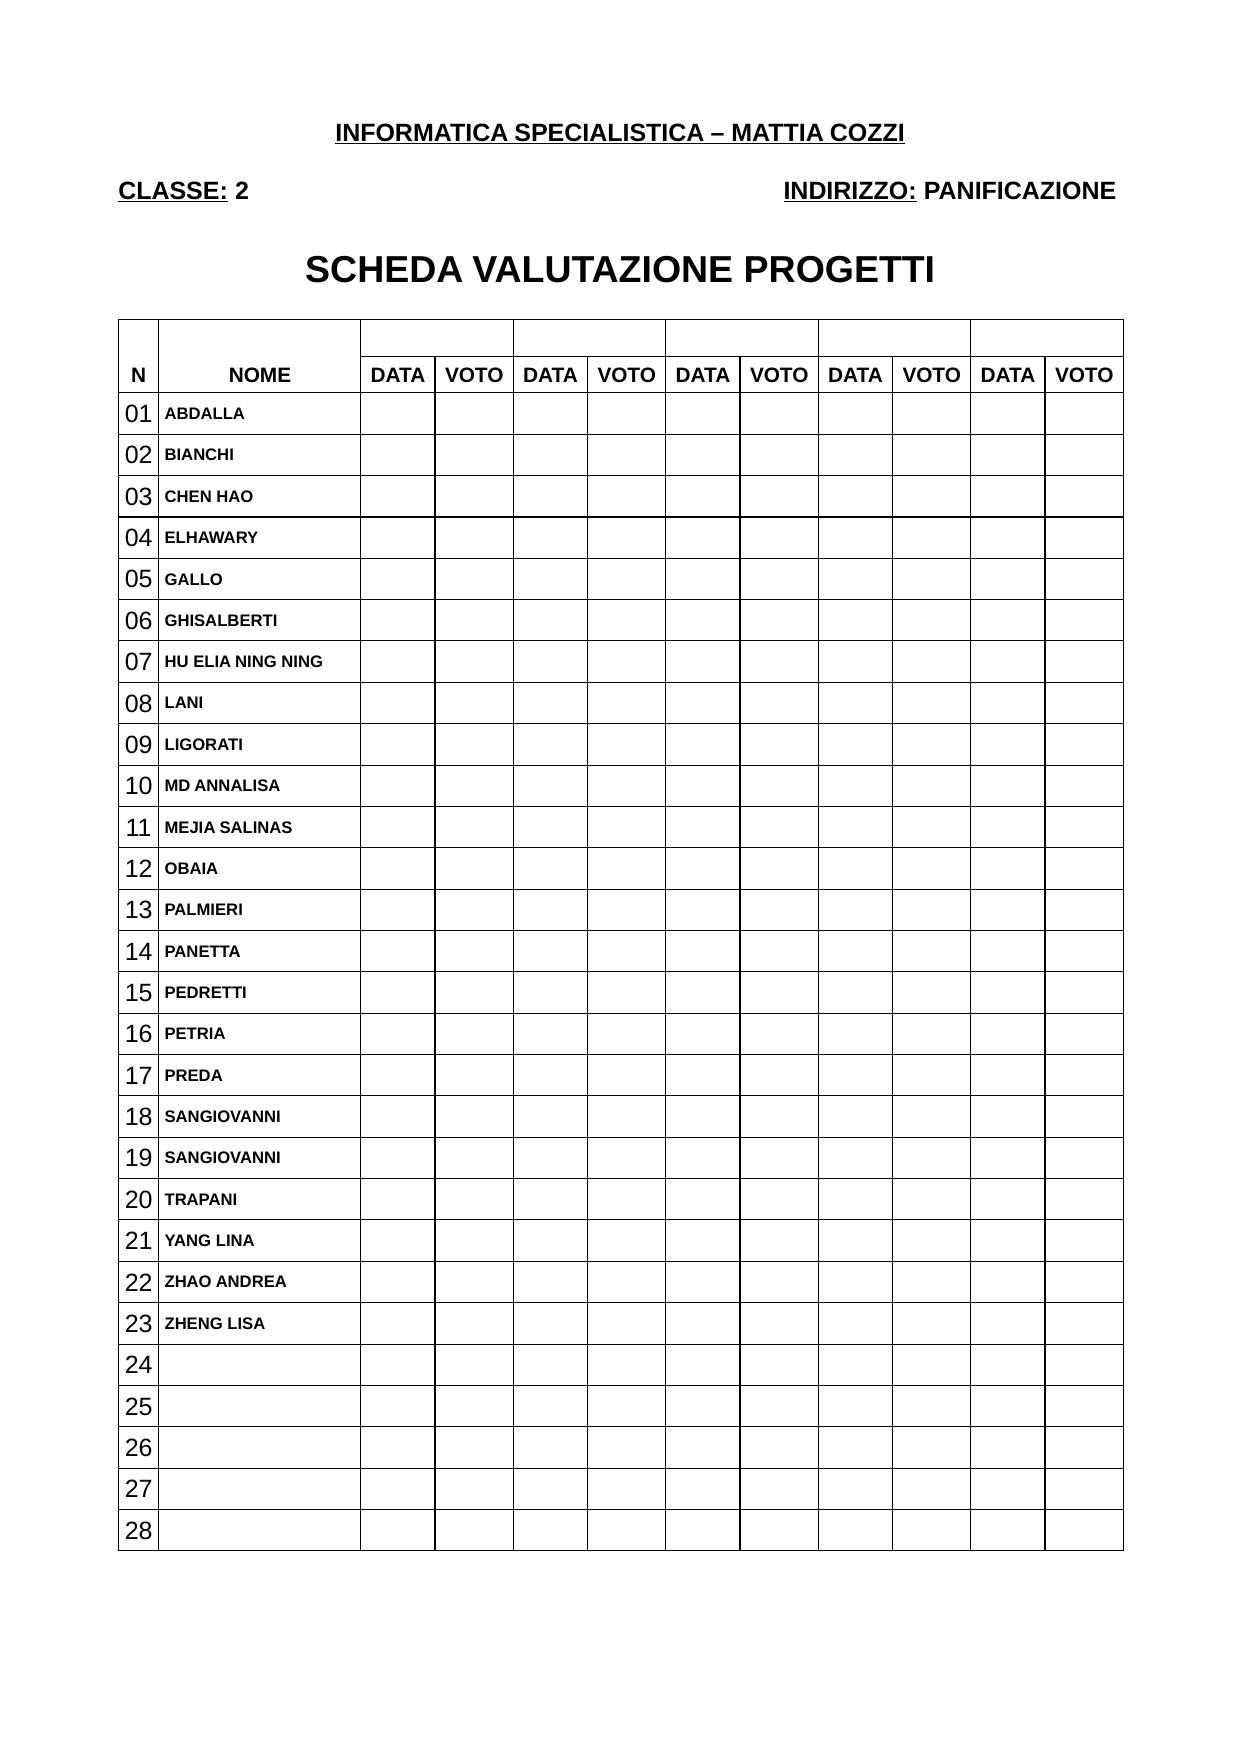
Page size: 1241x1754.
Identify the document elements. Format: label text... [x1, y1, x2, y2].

table_cell [1046, 476, 1123, 516]
table_cell DATA [666, 357, 739, 392]
table_cell [971, 724, 1044, 764]
table_header N [119, 320, 158, 392]
table_cell [971, 1055, 1044, 1095]
table_cell ZHAO ANDREA [159, 1262, 360, 1302]
table_cell [666, 724, 739, 764]
text SCHEDA VALUTAZIONE PROGETTI [118, 247, 1122, 291]
table_cell [893, 972, 970, 1013]
table_cell [361, 931, 434, 971]
table_cell [514, 1510, 587, 1550]
table_cell [361, 807, 434, 847]
table_cell [666, 1303, 739, 1343]
table_cell [741, 435, 818, 475]
table_cell [361, 972, 434, 1013]
table_header NOME [159, 320, 360, 392]
table_cell OBAIA [159, 848, 360, 888]
table_cell [436, 559, 513, 599]
table_cell [436, 1262, 513, 1302]
table_cell 15 [119, 972, 158, 1013]
table_cell 28 [119, 1510, 158, 1550]
table_header [819, 320, 970, 356]
table_cell 22 [119, 1262, 158, 1302]
table_cell 21 [119, 1220, 158, 1261]
table_cell [514, 435, 587, 475]
table_cell [819, 1220, 892, 1261]
table_cell [971, 1345, 1044, 1385]
table_cell [361, 476, 434, 516]
table_cell [971, 518, 1044, 558]
table_cell [666, 1469, 739, 1509]
table_cell [971, 641, 1044, 682]
text CLASSE: 2 INDIRIZZO: PANIFICAZIONE [118, 176, 1122, 204]
table_cell [1046, 1179, 1123, 1219]
table_cell [361, 766, 434, 806]
table_cell [1046, 683, 1123, 723]
table_cell [588, 600, 665, 640]
table_cell [741, 1262, 818, 1302]
table_cell [1046, 1303, 1123, 1343]
table_cell [893, 559, 970, 599]
table_cell [741, 518, 818, 558]
table_cell [666, 435, 739, 475]
table_cell [436, 1138, 513, 1178]
table_cell [893, 1386, 970, 1426]
table_cell 14 [119, 931, 158, 971]
table_cell [666, 931, 739, 971]
table_cell LIGORATI [159, 724, 360, 764]
table_cell [1046, 724, 1123, 764]
table_cell [436, 848, 513, 888]
table_cell [436, 1220, 513, 1261]
table_cell 25 [119, 1386, 158, 1426]
table_cell [741, 1138, 818, 1178]
table_cell VOTO [588, 357, 665, 392]
table_cell [971, 1262, 1044, 1302]
table_cell CHEN HAO [159, 476, 360, 516]
table_cell [819, 890, 892, 930]
table_cell [588, 972, 665, 1013]
table_header [971, 320, 1123, 356]
table_cell [741, 1179, 818, 1219]
table_cell [1046, 807, 1123, 847]
table_cell [971, 1303, 1044, 1343]
table_cell [819, 1510, 892, 1550]
table_cell DATA [819, 357, 892, 392]
table_cell HU ELIA NING NING [159, 641, 360, 682]
table_cell [436, 890, 513, 930]
table_cell [436, 393, 513, 434]
table_cell [1046, 1096, 1123, 1137]
table_cell [971, 890, 1044, 930]
table_cell [819, 931, 892, 971]
table_cell [666, 1386, 739, 1426]
table_cell [514, 1262, 587, 1302]
table_cell [741, 1220, 818, 1261]
table_cell DATA [361, 357, 434, 392]
table_cell [436, 1303, 513, 1343]
table_cell [893, 435, 970, 475]
table_cell VOTO [741, 357, 818, 392]
table_cell [893, 641, 970, 682]
table_cell [971, 1427, 1044, 1467]
text INFORMATICA SPECIALISTICA – MATTIA COZZI [118, 118, 1122, 147]
table_cell [741, 1014, 818, 1054]
table_cell [588, 890, 665, 930]
table_cell [893, 518, 970, 558]
table_cell [893, 683, 970, 723]
table_cell 19 [119, 1138, 158, 1178]
table_cell [741, 1427, 818, 1467]
table_cell [514, 1138, 587, 1178]
table_cell 02 [119, 435, 158, 475]
table_cell [971, 1096, 1044, 1137]
table_cell [666, 1345, 739, 1385]
table_cell [588, 1510, 665, 1550]
table_cell [971, 1138, 1044, 1178]
table_cell [741, 931, 818, 971]
table_cell [436, 518, 513, 558]
table_cell [514, 766, 587, 806]
table_cell 12 [119, 848, 158, 888]
table_cell [588, 518, 665, 558]
table_cell [819, 1138, 892, 1178]
table_cell [361, 724, 434, 764]
table_cell [588, 807, 665, 847]
table_cell [666, 807, 739, 847]
table_cell [971, 1386, 1044, 1426]
table_cell [361, 1469, 434, 1509]
table_cell [514, 393, 587, 434]
table_cell [436, 972, 513, 1013]
table_cell [893, 393, 970, 434]
table_cell [361, 1179, 434, 1219]
table_cell [361, 435, 434, 475]
table_cell [361, 600, 434, 640]
table_cell [971, 972, 1044, 1013]
table_cell [436, 1096, 513, 1137]
table_cell [588, 683, 665, 723]
table_cell 11 [119, 807, 158, 847]
table_cell [588, 1469, 665, 1509]
table_cell [819, 1303, 892, 1343]
table_cell [1046, 559, 1123, 599]
table_cell [588, 931, 665, 971]
table_cell [588, 1138, 665, 1178]
table_cell [971, 1510, 1044, 1550]
table_cell [666, 559, 739, 599]
table_cell [159, 1386, 360, 1426]
table_cell [893, 1510, 970, 1550]
table_cell [741, 476, 818, 516]
table_cell [819, 1014, 892, 1054]
table_cell [819, 972, 892, 1013]
table_cell [361, 1220, 434, 1261]
table_cell [893, 1220, 970, 1261]
table_cell [514, 931, 587, 971]
table_cell [361, 518, 434, 558]
table_cell [819, 1427, 892, 1467]
table_cell DATA [971, 357, 1044, 392]
table_cell [436, 1179, 513, 1219]
table_cell PALMIERI [159, 890, 360, 930]
table_cell [436, 807, 513, 847]
table_cell [666, 1014, 739, 1054]
table_cell [1046, 1427, 1123, 1467]
table_cell [514, 1014, 587, 1054]
table_cell 10 [119, 766, 158, 806]
table_header [361, 320, 513, 356]
table_cell [741, 890, 818, 930]
table_cell GHISALBERTI [159, 600, 360, 640]
table_cell [741, 807, 818, 847]
table_cell [361, 559, 434, 599]
table_cell 13 [119, 890, 158, 930]
table_cell [971, 1179, 1044, 1219]
table_cell [971, 683, 1044, 723]
table_cell [436, 766, 513, 806]
table_cell [436, 1055, 513, 1095]
table_cell [436, 931, 513, 971]
table_cell [1046, 1262, 1123, 1302]
table_cell [361, 1262, 434, 1302]
table_cell 17 [119, 1055, 158, 1095]
table_cell LANI [159, 683, 360, 723]
table_cell [361, 1427, 434, 1467]
table_cell [588, 641, 665, 682]
table_cell TRAPANI [159, 1179, 360, 1219]
table_cell [741, 1510, 818, 1550]
table_cell [436, 435, 513, 475]
table_cell [819, 435, 892, 475]
table_cell [361, 1096, 434, 1137]
table_cell [666, 1262, 739, 1302]
table_cell [666, 518, 739, 558]
table_cell [159, 1510, 360, 1550]
table_cell [361, 890, 434, 930]
table_cell VOTO [1046, 357, 1123, 392]
table_cell [893, 1427, 970, 1467]
table_cell [893, 1014, 970, 1054]
table_cell [666, 476, 739, 516]
table_cell [666, 1510, 739, 1550]
table_cell [361, 641, 434, 682]
table_cell [741, 1055, 818, 1095]
table_cell [1046, 600, 1123, 640]
table_cell [819, 848, 892, 888]
table_cell [588, 1345, 665, 1385]
table_cell [514, 683, 587, 723]
table_cell [741, 600, 818, 640]
table_cell [741, 848, 818, 888]
table_cell [666, 1179, 739, 1219]
table_cell [514, 1096, 587, 1137]
table_cell [741, 1345, 818, 1385]
table_cell [436, 1386, 513, 1426]
table_cell [514, 848, 587, 888]
table_cell [1046, 1510, 1123, 1550]
table_cell [361, 848, 434, 888]
table_cell [741, 641, 818, 682]
table_cell [971, 393, 1044, 434]
table_cell [971, 848, 1044, 888]
table_cell [971, 476, 1044, 516]
table_cell MD ANNALISA [159, 766, 360, 806]
table_cell [893, 600, 970, 640]
table_cell [588, 435, 665, 475]
table_cell [361, 1138, 434, 1178]
table_cell [819, 559, 892, 599]
table_cell [436, 1469, 513, 1509]
table_cell [436, 724, 513, 764]
table_cell 07 [119, 641, 158, 682]
table_cell [436, 641, 513, 682]
table_cell VOTO [893, 357, 970, 392]
table_cell 08 [119, 683, 158, 723]
table_cell [361, 1386, 434, 1426]
table_cell [514, 1220, 587, 1261]
table_cell [361, 1510, 434, 1550]
table_cell [1046, 641, 1123, 682]
table_cell [741, 683, 818, 723]
table_cell [741, 1469, 818, 1509]
table_cell ABDALLA [159, 393, 360, 434]
table_cell [361, 1055, 434, 1095]
table_cell [514, 518, 587, 558]
table_cell [741, 1386, 818, 1426]
table_cell GALLO [159, 559, 360, 599]
table_cell [893, 807, 970, 847]
table_cell [666, 1427, 739, 1467]
table_cell [514, 559, 587, 599]
table_cell [436, 600, 513, 640]
table_cell [436, 683, 513, 723]
table_cell [361, 683, 434, 723]
table_cell [971, 1014, 1044, 1054]
table_cell [819, 683, 892, 723]
table_cell [971, 600, 1044, 640]
table_cell [514, 890, 587, 930]
table_cell [666, 848, 739, 888]
table_cell [893, 1055, 970, 1095]
table_cell 06 [119, 600, 158, 640]
table_cell [819, 1386, 892, 1426]
table_cell MEJIA SALINAS [159, 807, 360, 847]
table_cell [588, 1179, 665, 1219]
table_cell [588, 1096, 665, 1137]
table_cell [666, 600, 739, 640]
table_cell 01 [119, 393, 158, 434]
table_cell [588, 559, 665, 599]
table_cell [1046, 972, 1123, 1013]
table_cell [666, 1220, 739, 1261]
table_cell [819, 724, 892, 764]
table_cell [514, 1179, 587, 1219]
table_cell [1046, 518, 1123, 558]
table_cell PETRIA [159, 1014, 360, 1054]
table_cell [971, 766, 1044, 806]
table_cell [741, 1303, 818, 1343]
table_header [666, 320, 818, 356]
table_cell [1046, 766, 1123, 806]
table_cell [819, 1345, 892, 1385]
table_cell [893, 1303, 970, 1343]
table_cell 16 [119, 1014, 158, 1054]
table_cell 24 [119, 1345, 158, 1385]
table_cell [893, 724, 970, 764]
table_cell [436, 1345, 513, 1385]
table_cell [741, 766, 818, 806]
table_cell SANGIOVANNI [159, 1138, 360, 1178]
table_cell [1046, 848, 1123, 888]
table_cell [819, 1262, 892, 1302]
table_cell [514, 1303, 587, 1343]
table_cell [819, 600, 892, 640]
table_cell [666, 890, 739, 930]
table_cell [666, 1096, 739, 1137]
table_cell [1046, 1386, 1123, 1426]
table_cell [588, 848, 665, 888]
table_cell [588, 1386, 665, 1426]
table_cell YANG LINA [159, 1220, 360, 1261]
table_cell [741, 724, 818, 764]
table_cell [514, 1345, 587, 1385]
table_cell [514, 1055, 587, 1095]
table_cell [893, 931, 970, 971]
table_cell [819, 641, 892, 682]
table_cell 18 [119, 1096, 158, 1137]
table_cell [819, 476, 892, 516]
table_cell [436, 1510, 513, 1550]
table_cell [971, 559, 1044, 599]
table_cell PREDA [159, 1055, 360, 1095]
table_cell [514, 972, 587, 1013]
table_cell [741, 559, 818, 599]
table_cell [819, 807, 892, 847]
table_cell [893, 1262, 970, 1302]
table_cell [971, 1469, 1044, 1509]
table_cell [666, 641, 739, 682]
table_cell [1046, 1220, 1123, 1261]
table_cell [514, 1427, 587, 1467]
table_cell [666, 972, 739, 1013]
table_cell [588, 1303, 665, 1343]
table_cell [514, 1386, 587, 1426]
table_cell [361, 393, 434, 434]
table_cell [1046, 890, 1123, 930]
table_cell [588, 724, 665, 764]
table_cell [1046, 931, 1123, 971]
table_cell [1046, 1345, 1123, 1385]
table_cell [819, 766, 892, 806]
table_cell [893, 766, 970, 806]
table_cell [741, 393, 818, 434]
table_cell [666, 393, 739, 434]
table_cell [361, 1303, 434, 1343]
table_cell [361, 1014, 434, 1054]
table_cell ELHAWARY [159, 518, 360, 558]
table_cell [893, 1096, 970, 1137]
table_cell 03 [119, 476, 158, 516]
table_cell [588, 1014, 665, 1054]
table_cell [436, 476, 513, 516]
table_cell [1046, 1055, 1123, 1095]
table_cell [893, 1179, 970, 1219]
table_cell [893, 890, 970, 930]
table_cell [514, 641, 587, 682]
table_cell 20 [119, 1179, 158, 1219]
table_cell [741, 972, 818, 1013]
table_cell ZHENG LISA [159, 1303, 360, 1343]
table_header [514, 320, 665, 356]
table_cell [588, 476, 665, 516]
table_cell PEDRETTI [159, 972, 360, 1013]
table_cell [819, 1096, 892, 1137]
table_cell [588, 1262, 665, 1302]
table_cell [819, 393, 892, 434]
table_cell [819, 1179, 892, 1219]
table_cell [588, 766, 665, 806]
table_cell 09 [119, 724, 158, 764]
table_cell SANGIOVANNI [159, 1096, 360, 1137]
table_cell [159, 1427, 360, 1467]
table_cell [971, 435, 1044, 475]
table_cell 04 [119, 518, 158, 558]
table_cell [893, 1345, 970, 1385]
table_cell [1046, 1138, 1123, 1178]
table_cell [893, 476, 970, 516]
table_cell [893, 1469, 970, 1509]
table_cell [514, 600, 587, 640]
table_cell 27 [119, 1469, 158, 1509]
table_cell [1046, 1469, 1123, 1509]
table_cell VOTO [436, 357, 513, 392]
table_cell DATA [514, 357, 587, 392]
table_cell [514, 724, 587, 764]
table_cell [514, 807, 587, 847]
table_cell 05 [119, 559, 158, 599]
table_cell BIANCHI [159, 435, 360, 475]
table_cell 23 [119, 1303, 158, 1343]
table_cell [893, 1138, 970, 1178]
table_cell [666, 1055, 739, 1095]
table_cell [588, 1055, 665, 1095]
table_cell [819, 1469, 892, 1509]
table_cell [361, 1345, 434, 1385]
table_cell [436, 1427, 513, 1467]
table_cell [1046, 1014, 1123, 1054]
table_cell 26 [119, 1427, 158, 1467]
table_cell [819, 1055, 892, 1095]
table_cell [666, 766, 739, 806]
table_cell [514, 476, 587, 516]
table_cell [159, 1469, 360, 1509]
table_cell [971, 1220, 1044, 1261]
table_cell [741, 1096, 818, 1137]
table_cell [1046, 435, 1123, 475]
table_cell PANETTA [159, 931, 360, 971]
table_cell [1046, 393, 1123, 434]
table_cell [514, 1469, 587, 1509]
table_cell [666, 683, 739, 723]
table_cell [893, 848, 970, 888]
table_cell [588, 393, 665, 434]
table_cell [159, 1345, 360, 1385]
table_cell [588, 1220, 665, 1261]
table_cell [971, 807, 1044, 847]
table_cell [971, 931, 1044, 971]
table_cell [588, 1427, 665, 1467]
table_cell [666, 1138, 739, 1178]
table_cell [819, 518, 892, 558]
table_cell [436, 1014, 513, 1054]
